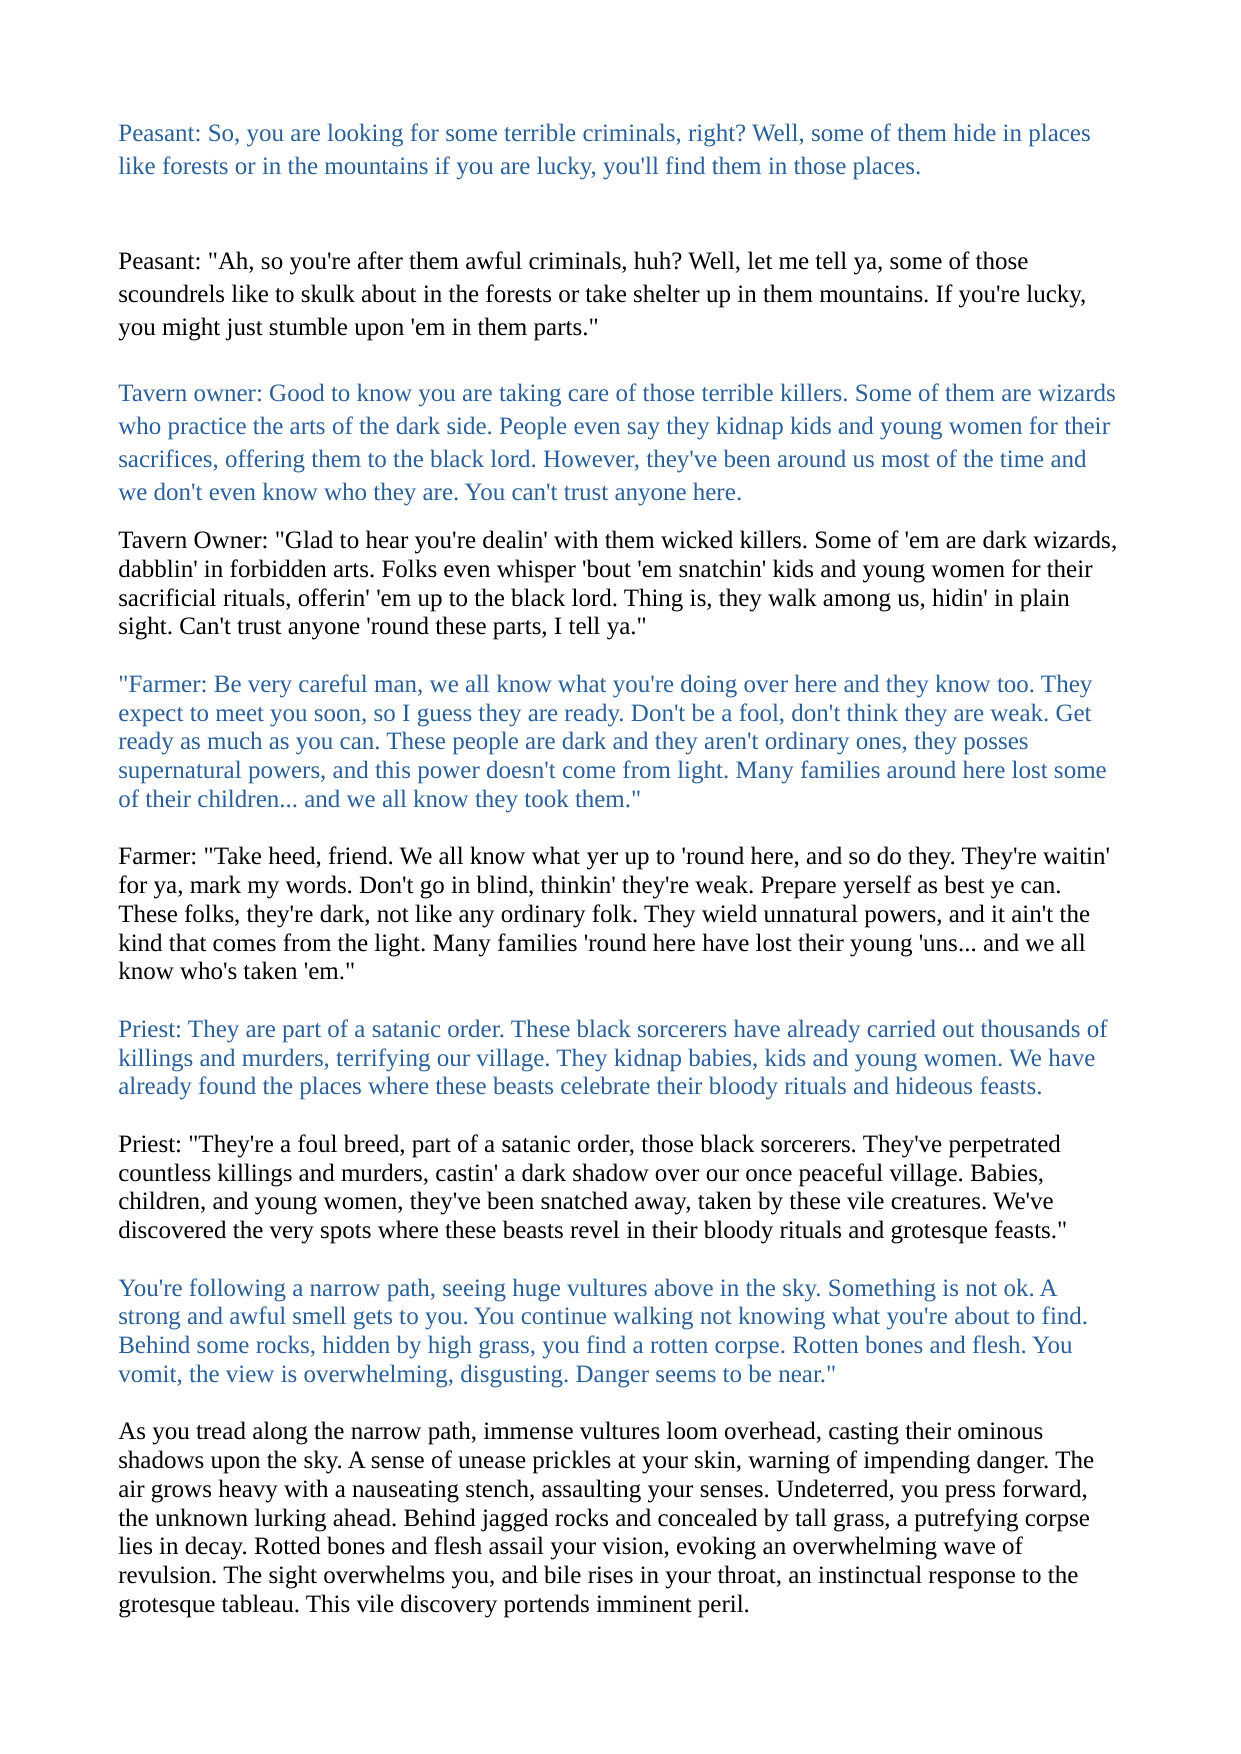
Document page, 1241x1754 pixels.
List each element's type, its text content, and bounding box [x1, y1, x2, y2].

text Tavern Owner: "Glad to hear you're dealin' with them wicked killers. Some of 'em are dark wizards, dabblin' in forbidden arts. Folks even whisper 'bout 'em snatchin' kids and young women for their sacrificial rituals, offerin' 'em up to the black lord. Thing is, they walk among us, hidin' in plain sight. Can't trust anyone 'round these parts, I tell ya." "Farmer: Be very careful man, we all know what you're doing over here and they know too. They expect to meet you soon, so I guess they are ready. Don't be a fool, don't think they are weak. Get ready as much as you can. These people are dark and they aren't ordinary ones, they posses supernatural powers, and this power doesn't come from light. Many families around here lost some of their children... and we all know they took them." [118, 525, 1122, 813]
text Priest: They are part of a satanic order. These black sorcerers have already carried out thousands of killings and murders, terrifying our village. They kidnap babies, kids and young women. We have already found the places where these beasts celebrate their bloody rituals and hideous feasts. [118, 1014, 1122, 1100]
text Peasant: "Ah, so you're after them awful criminals, huh? Well, let me tell ya, some of those scoundrels like to skulk about in the forests or take shelter up in them mountains. If you're lucky, you might just stumble upon 'em in them parts." Tavern owner: Good to know you are taking care of those terrible killers. Some of them are wizards who practice the arts of the dark side. People even say they kidnap kids and young women for their sacrifices, offering them to the black lord. However, they've been around us most of the time and we don't even know who they are. You can't trust anyone here. [118, 246, 1122, 506]
text Farmer: "Take heed, friend. We all know what yer up to 'round here, and so do they. They're waitin' for ya, mark my words. Don't go in blind, thinkin' they're weak. Prepare yerself as best ye can. These folks, they're dark, not like any ordinary folk. They wield unnatural powers, and it ain't the kind that comes from the light. Many families 'round here have lost their young 'uns... and we all know who's taken 'em." [118, 841, 1122, 985]
text Peasant: So, you are looking for some terrible criminals, right? Well, some of them hide in places like forests or in the mountains if you are lucky, you'll find them in those places. [118, 118, 1122, 180]
text Priest: "They're a foul breed, part of a satanic order, those black sorcerers. They've perpetrated countless killings and murders, castin' a dark shadow over our once peaceful village. Babies, children, and young women, they've been snatched away, taken by these vile creatures. We've discovered the very spots where these beasts revel in their bloody rituals and grotesque feasts." You're following a narrow path, seeing huge vultures above in the sky. Something is not ok. A strong and awful smell gets to you. You continue walking not knowing what you're about to find. Behind some rocks, hidden by high grass, you find a rotten corpse. Rotten bones and flesh. You vomit, the view is overwhelming, disgusting. Danger seems to be near." As you tread along the narrow path, immense vultures loom overhead, casting their ominous shadows upon the sky. A sense of unease prickles at your skin, warning of impending danger. The air grows heavy with a nauseating stench, assaulting your senses. Undeterred, you press forward, the unknown lurking ahead. Behind jagged rocks and concealed by tall grass, a putrefying corpse lies in decay. Rotted bones and flesh assail your vision, evoking an overwhelming wave of revulsion. The sight overwhelms you, and bile rises in your throat, an instinctual response to the grotesque tableau. This vile discovery portends imminent peril. [118, 1129, 1122, 1618]
